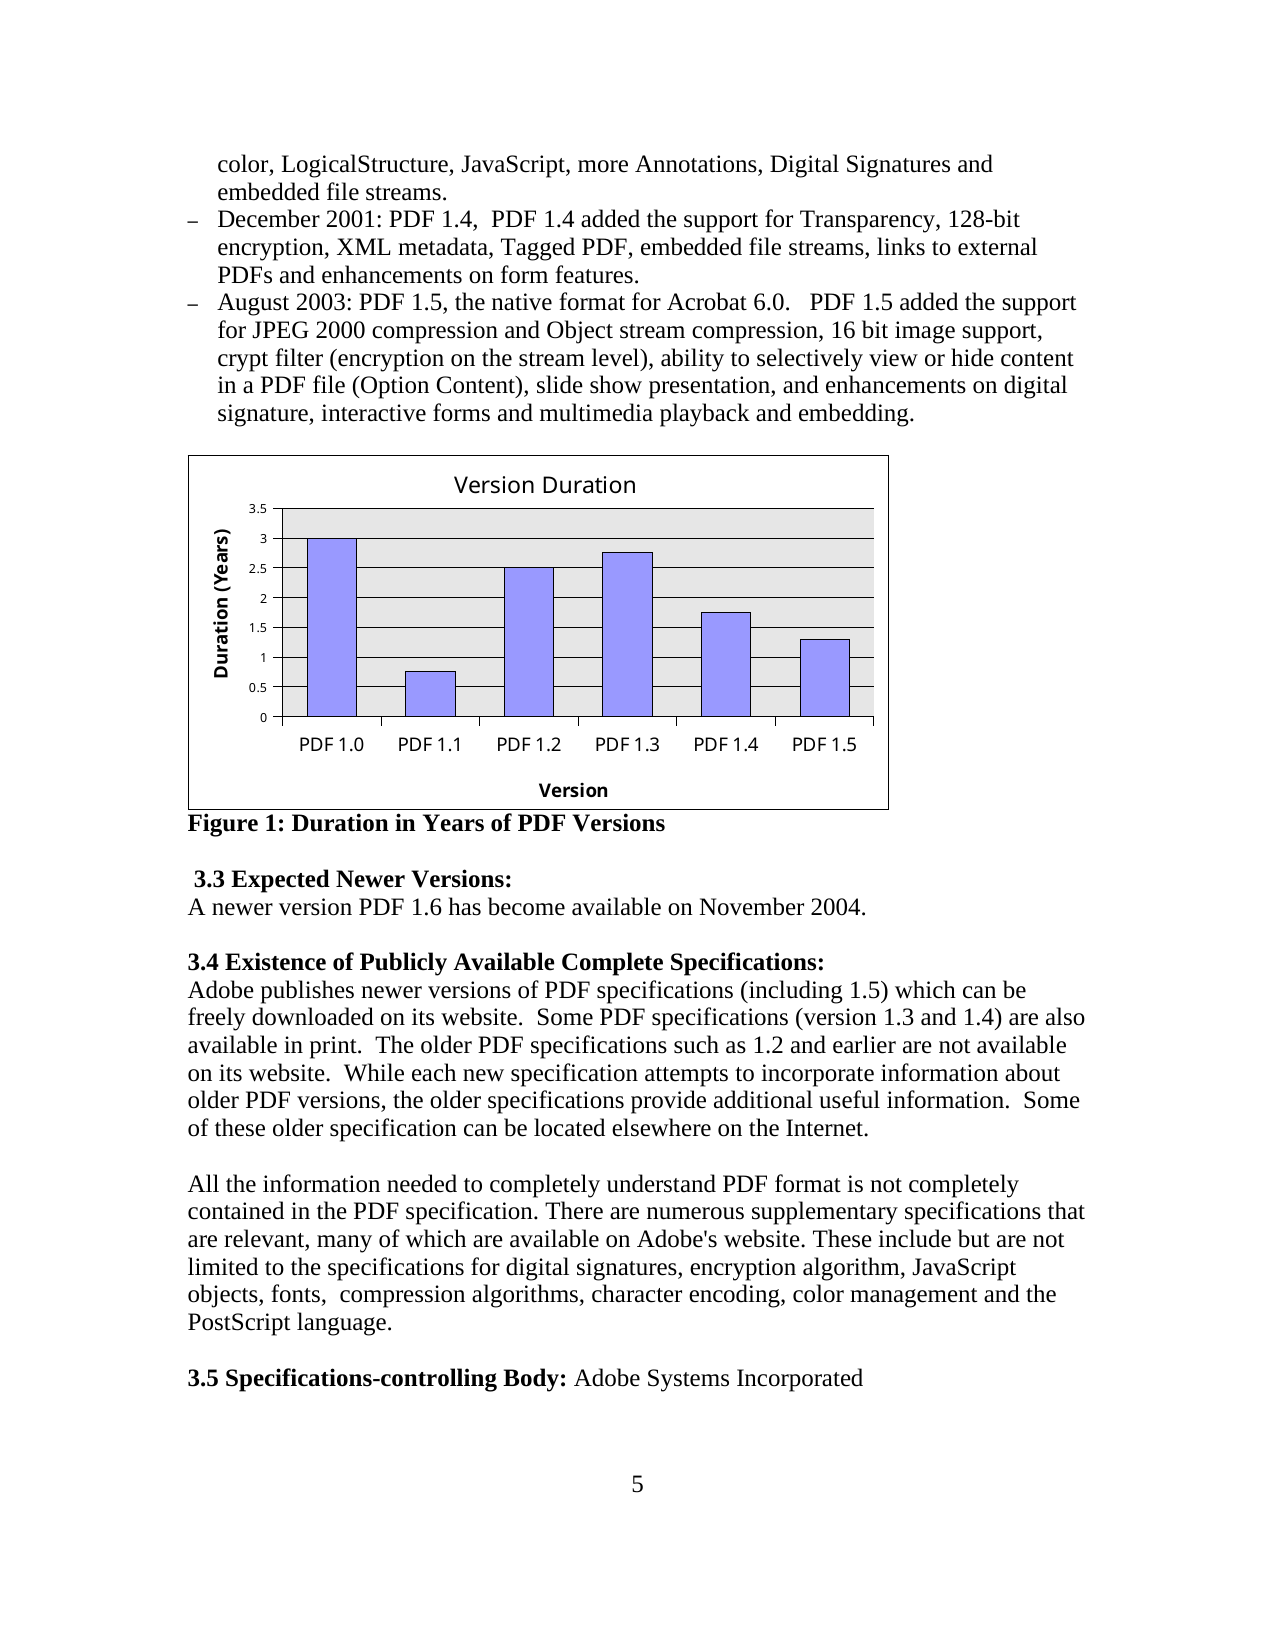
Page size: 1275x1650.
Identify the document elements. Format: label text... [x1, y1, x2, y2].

list December 2001: PDF 1.4, PDF 1.4 added the support for Transparency, 128-bit encryption, XML metadata, Tagged PDF, embedded file streams, links to external PDFs and enhancements on form features. [187, 205, 1087, 288]
text A newer version PDF 1.6 has become available on November 2004. [187, 893, 1087, 920]
text 3.5 Specifications-controlling Body: Adobe Systems Incorporated [187, 1364, 1087, 1391]
text Figure 1: Duration in Years of PDF Versions [187, 455, 1087, 837]
text Adobe publishes newer versions of PDF specifications (including 1.5) which can be freely downloaded on its website. Some PDF specifications (version 1.3 and 1.4) are also available in print. The older PDF specifications such as 1.2 and earlier are not available on its website. While each new specification attempts to incorporate information about older PDF versions, the older specifications provide additional useful information. Some of these older specification can be located elsewhere on the Internet. [187, 976, 1087, 1142]
text 3.4 Existence of Publicly Available Complete Specifications: [187, 948, 1087, 976]
list Expected Newer Versions: [194, 865, 1087, 893]
list August 2003: PDF 1.5, the native format for Acrobat 6.0. PDF 1.5 added the support for JPEG 2000 compression and Object stream compression, 16 bit image support, crypt filter (encryption on the stream level), ability to selectively view or hide content in a PDF file (Option Content), slide show presentation, and enhancements on digital signature, interactive forms and multimedia playback and embedding. [187, 288, 1087, 427]
text All the information needed to completely understand PDF format is not completely contained in the PDF specification. There are numerous supplementary specifications that are relevant, many of which are available on Adobe's website. These include but are not limited to the specifications for digital signatures, encryption algorithm, JavaScript objects, fonts, compression algorithms, character encoding, color management and the PostScript language. [187, 1170, 1087, 1336]
list color, LogicalStructure, JavaScript, more Annotations, Digital Signatures and embedded file streams. [187, 150, 1087, 205]
